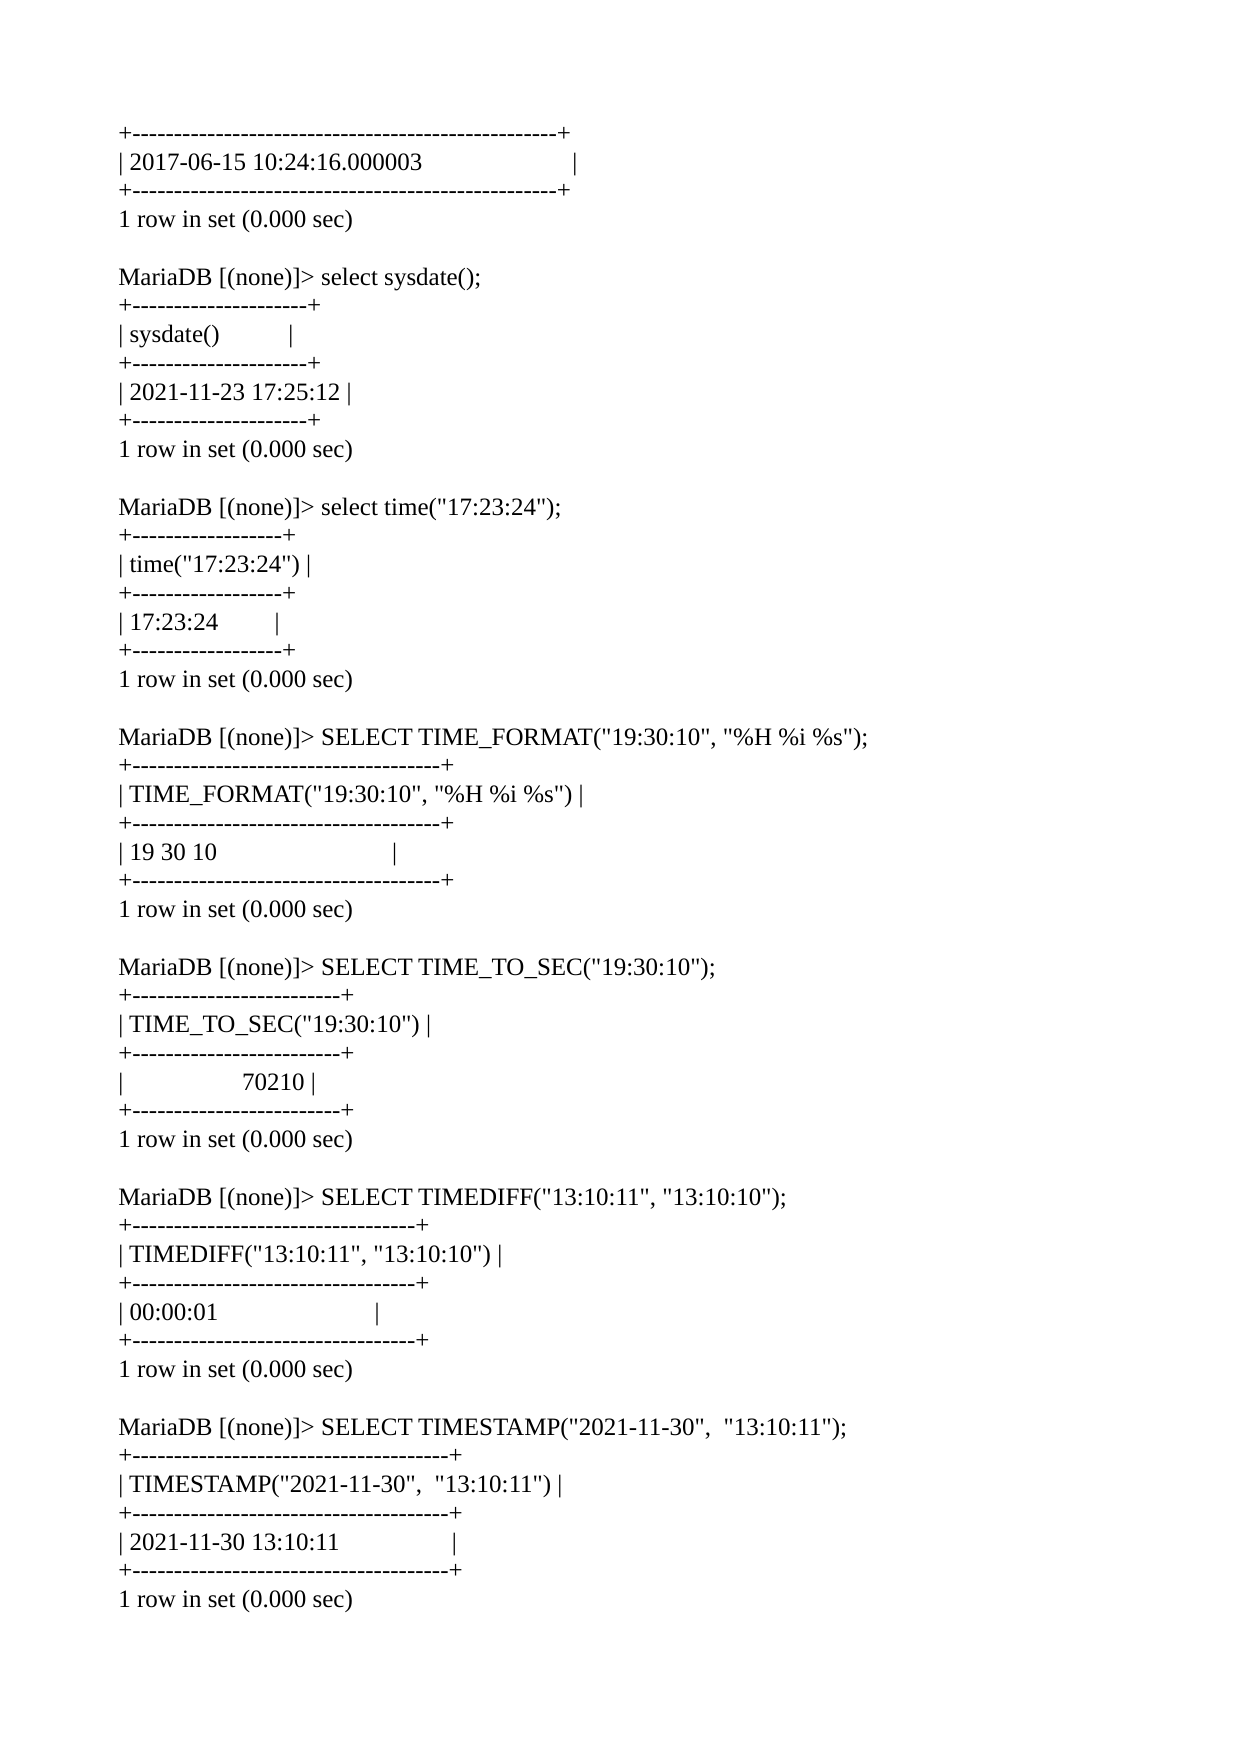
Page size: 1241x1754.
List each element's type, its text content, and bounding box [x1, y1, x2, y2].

text +---------------------+ [118, 406, 1122, 434]
text +--------------------------------------+ [118, 1498, 1122, 1527]
text +----------------------------------+ [118, 1211, 1122, 1239]
text MariaDB [(none)]> SELECT TIMEDIFF("13:10:11", "13:10:10"); [118, 1182, 1122, 1211]
text +---------------------------------------------------+ [118, 176, 1122, 204]
text MariaDB [(none)]> select time("17:23:24"); [118, 492, 1122, 521]
text | 19 30 10 | [118, 837, 1122, 866]
text | TIME_FORMAT("19:30:10", "%H %i %s") | [118, 779, 1122, 808]
text +---------------------------------------------------+ [118, 118, 1122, 147]
text +-------------------------+ [118, 981, 1122, 1009]
text 1 row in set (0.000 sec) [118, 204, 1122, 233]
text +----------------------------------+ [118, 1326, 1122, 1354]
text +-------------------------+ [118, 1096, 1122, 1124]
text +---------------------+ [118, 348, 1122, 377]
text | 2021-11-30 13:10:11 | [118, 1527, 1122, 1556]
text | sysdate() | [118, 319, 1122, 348]
text | 17:23:24 | [118, 607, 1122, 636]
text | 2017-06-15 10:24:16.000003 | [118, 147, 1122, 176]
text | TIMEDIFF("13:10:11", "13:10:10") | [118, 1239, 1122, 1268]
text +-------------------------------------+ [118, 751, 1122, 779]
text 1 row in set (0.000 sec) [118, 1584, 1122, 1613]
text +------------------+ [118, 521, 1122, 549]
text +----------------------------------+ [118, 1268, 1122, 1297]
text 1 row in set (0.000 sec) [118, 434, 1122, 463]
text 1 row in set (0.000 sec) [118, 1124, 1122, 1153]
text +--------------------------------------+ [118, 1556, 1122, 1584]
text +--------------------------------------+ [118, 1441, 1122, 1469]
text MariaDB [(none)]> SELECT TIME_FORMAT("19:30:10", "%H %i %s"); [118, 722, 1122, 751]
text | TIME_TO_SEC("19:30:10") | [118, 1009, 1122, 1038]
text | 2021-11-23 17:25:12 | [118, 377, 1122, 406]
text +---------------------+ [118, 291, 1122, 319]
text | 70210 | [118, 1067, 1122, 1096]
text | time("17:23:24") | [118, 549, 1122, 578]
text 1 row in set (0.000 sec) [118, 894, 1122, 923]
text MariaDB [(none)]> SELECT TIMESTAMP("2021-11-30", "13:10:11"); [118, 1412, 1122, 1441]
text +-------------------------+ [118, 1038, 1122, 1067]
text MariaDB [(none)]> SELECT TIME_TO_SEC("19:30:10"); [118, 952, 1122, 981]
text +------------------+ [118, 578, 1122, 607]
text +-------------------------------------+ [118, 808, 1122, 837]
text 1 row in set (0.000 sec) [118, 664, 1122, 693]
text | 00:00:01 | [118, 1297, 1122, 1326]
text MariaDB [(none)]> select sysdate(); [118, 262, 1122, 291]
text | TIMESTAMP("2021-11-30", "13:10:11") | [118, 1469, 1122, 1498]
text +------------------+ [118, 636, 1122, 664]
text +-------------------------------------+ [118, 866, 1122, 894]
text 1 row in set (0.000 sec) [118, 1354, 1122, 1383]
